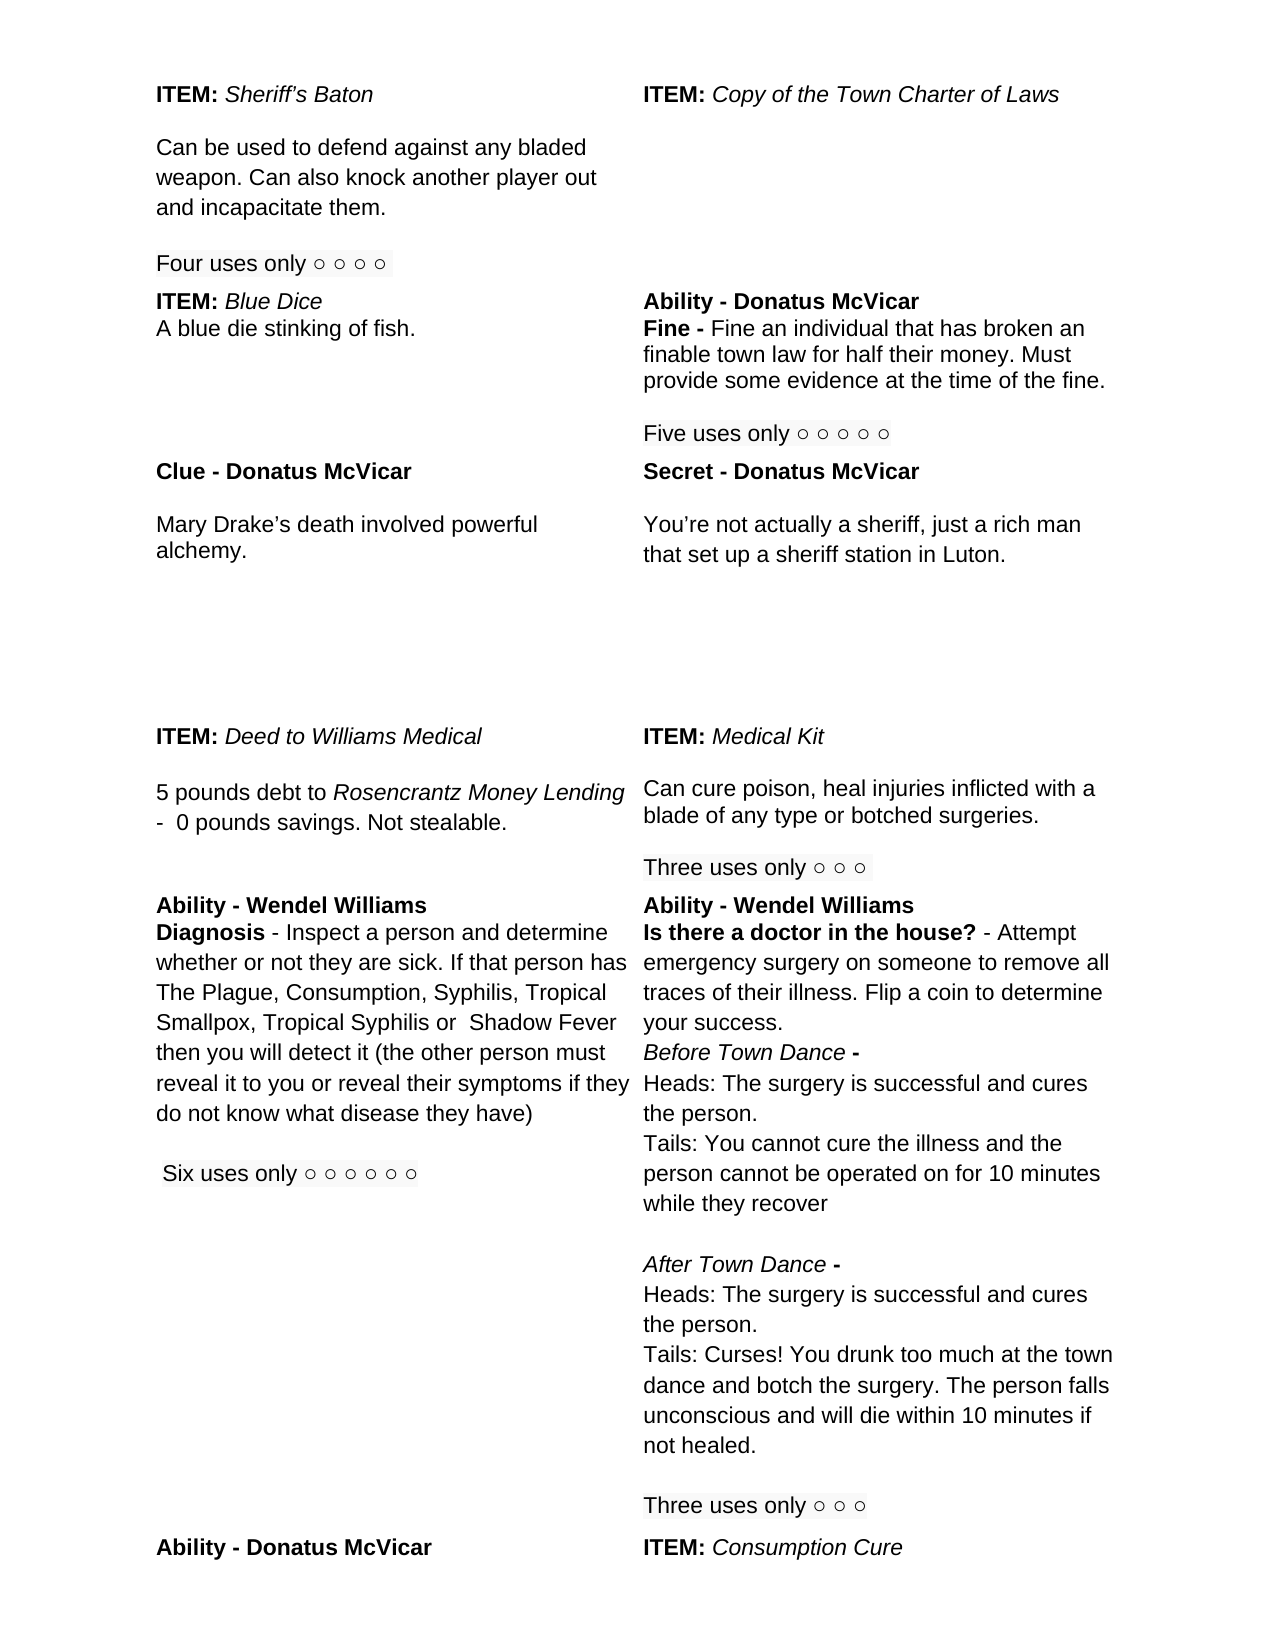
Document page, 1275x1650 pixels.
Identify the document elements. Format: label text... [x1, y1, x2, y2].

table_cell Ability - Donatus McVicar Fine - Fine an individual that has broken an finable town law for half their money. Must provide some evidence at the time of the fine. Five uses only ○ ○ ○ ○ ○ [638, 283, 1125, 452]
table_cell ITEM: Blue Dice A blue die stinking of fish. [150, 283, 637, 452]
table_cell ITEM: Copy of the Town Charter of Laws [638, 75, 1125, 282]
table_cell ITEM: Sheriff’s Baton Can be used to defend against any bladed weapon. Can also knock another player out and incapacitate them. Four uses only ○ ○ ○ ○ [150, 75, 637, 282]
table_cell Secret - Donatus McVicar You’re not actually a sheriff, just a rich man that set up a sheriff station in Luton. [638, 452, 1125, 577]
table_cell Ability - Wendel Williams Is there a doctor in the house? - Attempt emergency surgery on someone to remove all traces of their illness. Flip a coin to determine your success. Before Town Dance - Heads: The surgery is successful and cures the person. Tails: You cannot cure the illness and the person cannot be operated on for 10 minutes while they recover After Town Dance - Heads: The surgery is successful and cures the person. Tails: Curses! You drunk too much at the town dance and botch the surgery. The person falls unconscious and will die within 10 minutes if not healed. Three uses only ○ ○ ○ [638, 886, 1125, 1528]
table_cell Clue - Donatus McVicar Mary Drake’s death involved powerful alchemy. [150, 452, 637, 577]
table_cell ITEM: Consumption Cure [638, 1529, 1125, 1566]
table_header ITEM: Medical Kit Can cure poison, heal injuries inflicted with a blade of any type or botched surgeries. Three uses only ○ ○ ○ [638, 717, 1125, 886]
table_cell Ability - Donatus McVicar [150, 1529, 637, 1566]
table_cell Ability - Wendel Williams Diagnosis - Inspect a person and determine whether or not they are sick. If that person has The Plague, Consumption, Syphilis, Tropical Smallpox, Tropical Syphilis or Shadow Fever then you will detect it (the other person must reveal it to you or reveal their symptoms if they do not know what disease they have) Six uses only ○ ○ ○ ○ ○ ○ [150, 886, 637, 1528]
table_header ITEM: Deed to Williams Medical 5 pounds debt to Rosencrantz Money Lending - 0 pounds savings. Not stealable. [150, 717, 637, 886]
